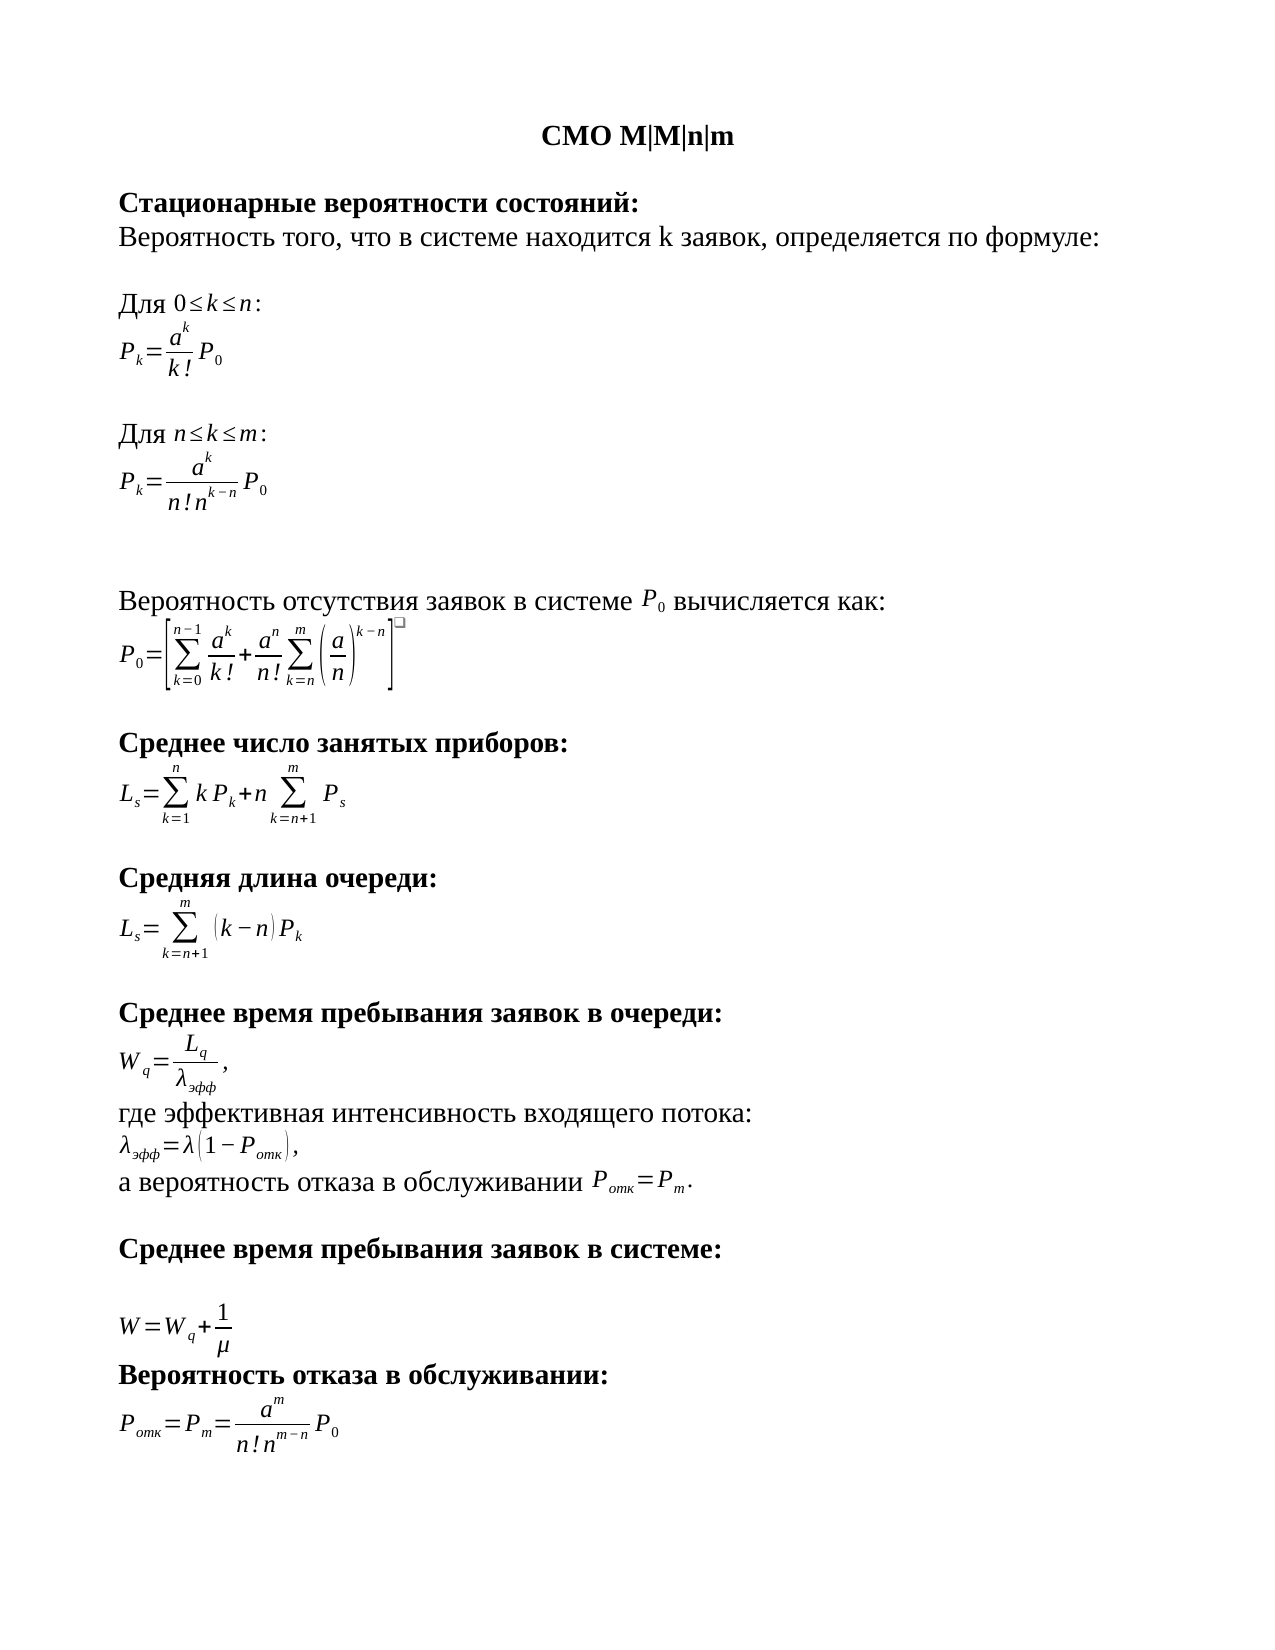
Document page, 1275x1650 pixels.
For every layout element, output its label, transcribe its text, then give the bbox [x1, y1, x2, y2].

text Вероятность отсутствия заявок в системе вычисляется как: [118, 583, 1157, 616]
text Среднее число занятых приборов: [118, 725, 1157, 759]
text где эффективная интенсивность входящего потока: [118, 1096, 1157, 1129]
subtitle СМО M|M|n|m [118, 118, 1157, 152]
text Среднее время пребывания заявок в системе: [118, 1231, 1157, 1265]
text Средняя длина очереди: [118, 860, 1157, 894]
text Вероятность отказа в обслуживании: [118, 1357, 1157, 1391]
text Среднее время пребывания заявок в очереди: [118, 995, 1157, 1029]
text Для [118, 286, 1157, 319]
text Стационарные вероятности состояний: [118, 185, 1157, 219]
text Вероятность того, что в системе находится k заявок, определяется по формуле: [118, 219, 1157, 252]
text Для [118, 416, 1157, 449]
text а вероятность отказа в обслуживании [118, 1164, 1157, 1198]
